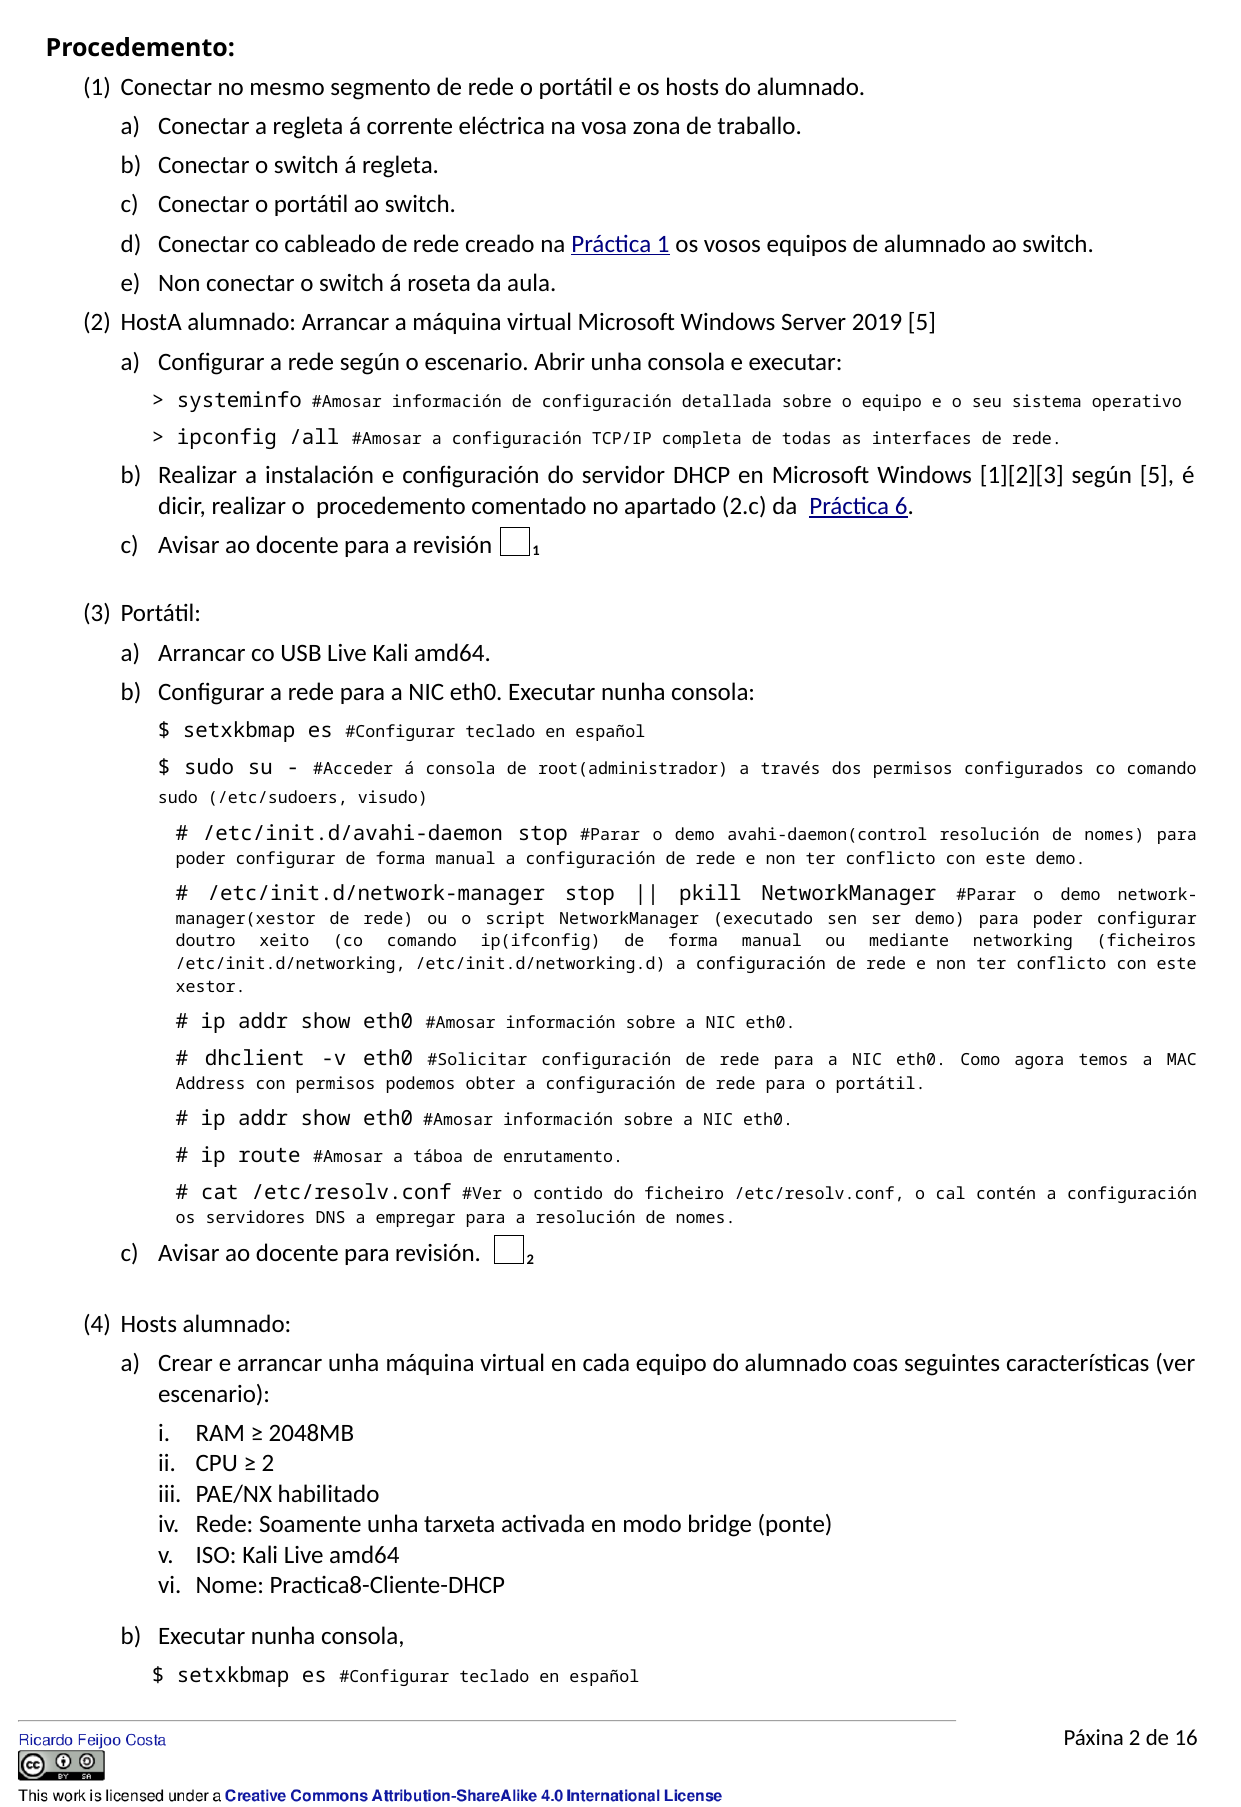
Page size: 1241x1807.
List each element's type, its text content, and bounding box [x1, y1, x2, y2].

list PAE/NX habilitado [158, 1478, 1197, 1509]
list Conectar o switch á regleta. [120, 149, 1197, 180]
list Configurar a rede para a NIC eth0. Executar nunha consola: [120, 676, 1197, 706]
list Avisar ao docente para revisión. 2 [120, 1237, 1197, 1268]
list Conectar a regleta á corrente eléctrica na vosa zona de traballo. [120, 110, 1197, 141]
list Portátil: [83, 597, 1197, 628]
list Realizar a instalación e configuración do servidor DHCP en Microsoft Windows [1][2][3] según [5], é dicir, realizar o procedemento comentado no apartado (2.c) da Práctica 6. [120, 459, 1197, 520]
list Arrancar co USB Live Kali amd64. [120, 637, 1197, 667]
list # cat /etc/resolv.conf #Ver o contido do ficheiro /etc/resolv.conf, o cal contén a configuración os servidores DNS a empregar para a resolución de nomes. [140, 1177, 1197, 1228]
list Non conectar o switch á roseta da aula. [120, 267, 1197, 298]
list Conectar no mesmo segmento de rede o portátil e os hosts do alumnado. [83, 71, 1197, 101]
list Hosts alumnado: [83, 1308, 1197, 1338]
list # ip route #Amosar a táboa de enrutamento. [140, 1140, 1197, 1169]
list # ip addr show eth0 #Amosar información sobre a NIC eth0. [140, 1006, 1197, 1034]
list Executar nunha consola, [120, 1621, 1197, 1651]
list Conectar o portátil ao switch. [120, 188, 1197, 219]
list Conectar co cableado de rede creado na Práctica 1 os vosos equipos de alumnado ao switch. [120, 228, 1197, 258]
list # /etc/init.d/network-manager stop || pkill NetworkManager #Parar o demo network-manager(xestor de rede) ou o script NetworkManager (executado sen ser demo) para poder configurar doutro xeito (co comando ip(ifconfig) de forma manual ou mediante networking (ficheiros /etc/init.d/networking, /etc/init.d/networking.d) a configuración de rede e non ter conflicto con este xestor. [140, 878, 1197, 997]
list Rede: Soamente unha tarxeta activada en modo bridge (ponte) [158, 1509, 1197, 1539]
list > ipconfig /all #Amosar a configuración TCP/IP completa de todas as interfaces de rede. [116, 422, 1197, 451]
list RAM ≥ 2048MB [158, 1417, 1197, 1448]
list $ sudo su - #Acceder á consola de root(administrador) a través dos permisos configurados co comando sudo (/etc/sudoers, visudo) [122, 752, 1197, 809]
list # ip addr show eth0 #Amosar información sobre a NIC eth0. [140, 1103, 1197, 1131]
text Procedemento: [45, 30, 1197, 64]
picture [8, 1715, 957, 1806]
list $ setxkbmap es #Configurar teclado en español [122, 715, 1197, 744]
list > systeminfo #Amosar información de configuración detallada sobre o equipo e o seu sistema operativo [116, 385, 1197, 413]
list CPU ≥ 2 [158, 1448, 1197, 1478]
list # /etc/init.d/avahi-daemon stop #Parar o demo avahi-daemon(control resolución de nomes) para poder configurar de forma manual a configuración de rede e non ter conflicto con este demo. [140, 818, 1197, 869]
list HostA alumnado: Arrancar a máquina virtual Microsoft Windows Server 2019 [5] [83, 306, 1197, 337]
list Crear e arrancar unha máquina virtual en cada equipo do alumnado coas seguintes características (ver escenario): [120, 1347, 1197, 1408]
list Nome: Practica8-Cliente-DHCP [158, 1570, 1197, 1600]
list ISO: Kali Live amd64 [158, 1539, 1197, 1570]
list Avisar ao docente para a revisión 1 [120, 529, 1197, 559]
list Configurar a rede según o escenario. Abrir unha consola e executar: [120, 346, 1197, 376]
list # dhclient -v eth0 #Solicitar configuración de rede para a NIC eth0. Como agora temos a MAC Address con permisos podemos obter a configuración de rede para o portátil. [140, 1043, 1197, 1094]
list $ setxkbmap es #Configurar teclado en español [116, 1660, 1197, 1688]
